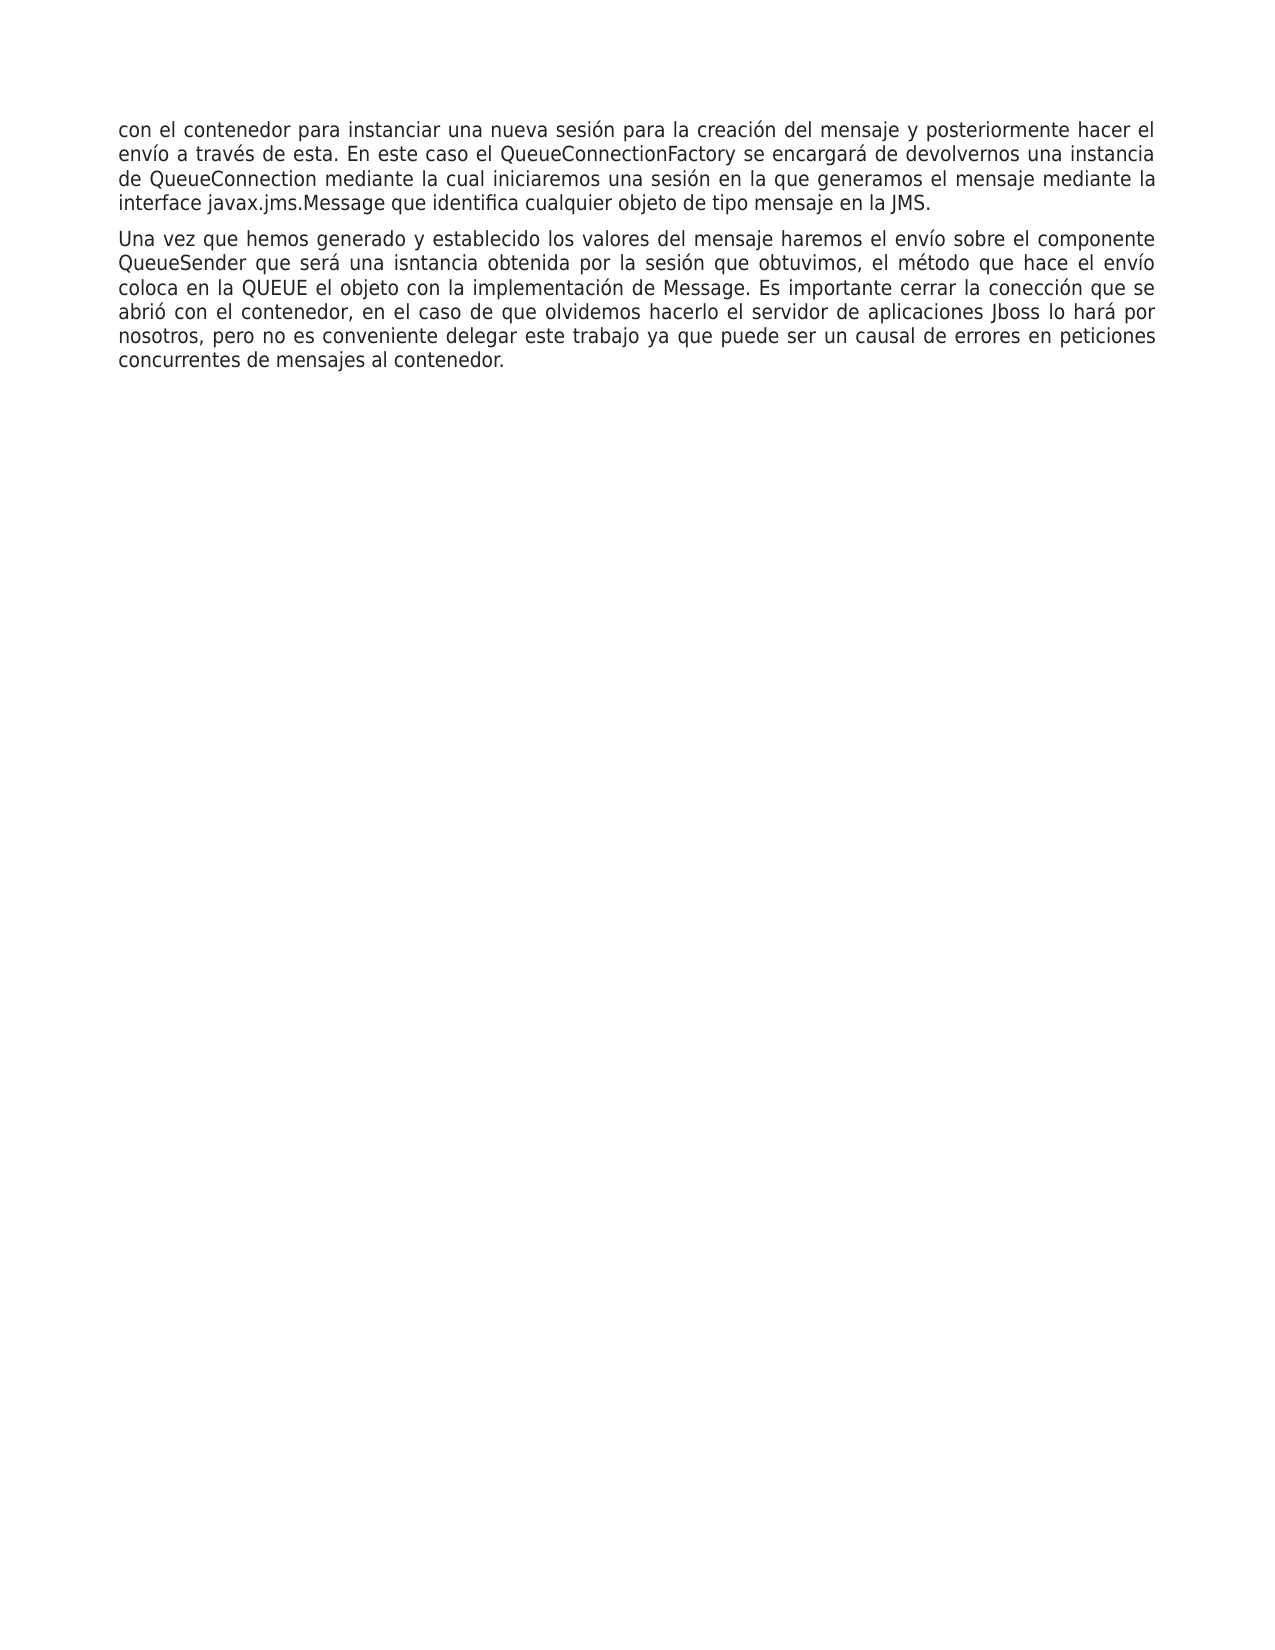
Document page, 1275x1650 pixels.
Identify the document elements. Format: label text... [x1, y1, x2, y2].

text Una vez que hemos generado y establecido los valores del mensaje haremos el envío sobre el componente QueueSender que será una isntancia obtenida por la sesión que obtuvimos, el método que hace el envío coloca en la QUEUE el objeto con la implementación de Message. Es importante cerrar la conección que se abrió con el contenedor, en el caso de que olvidemos hacerlo el servidor de aplicaciones Jboss lo hará por nosotros, pero no es conveniente delegar este trabajo ya que puede ser un causal de errores en peticiones concurrentes de mensajes al contenedor. [118, 227, 1157, 373]
text con el contenedor para instanciar una nueva sesión para la creación del mensaje y posteriormente hacer el envío a través de esta. En este caso el QueueConnectionFactory se encargará de devolvernos una instancia de QueueConnection mediante la cual iniciaremos una sesión en la que generamos el mensaje mediante la interface javax.jms.Message que identifica cualquier objeto de tipo mensaje en la JMS. [118, 118, 1157, 215]
